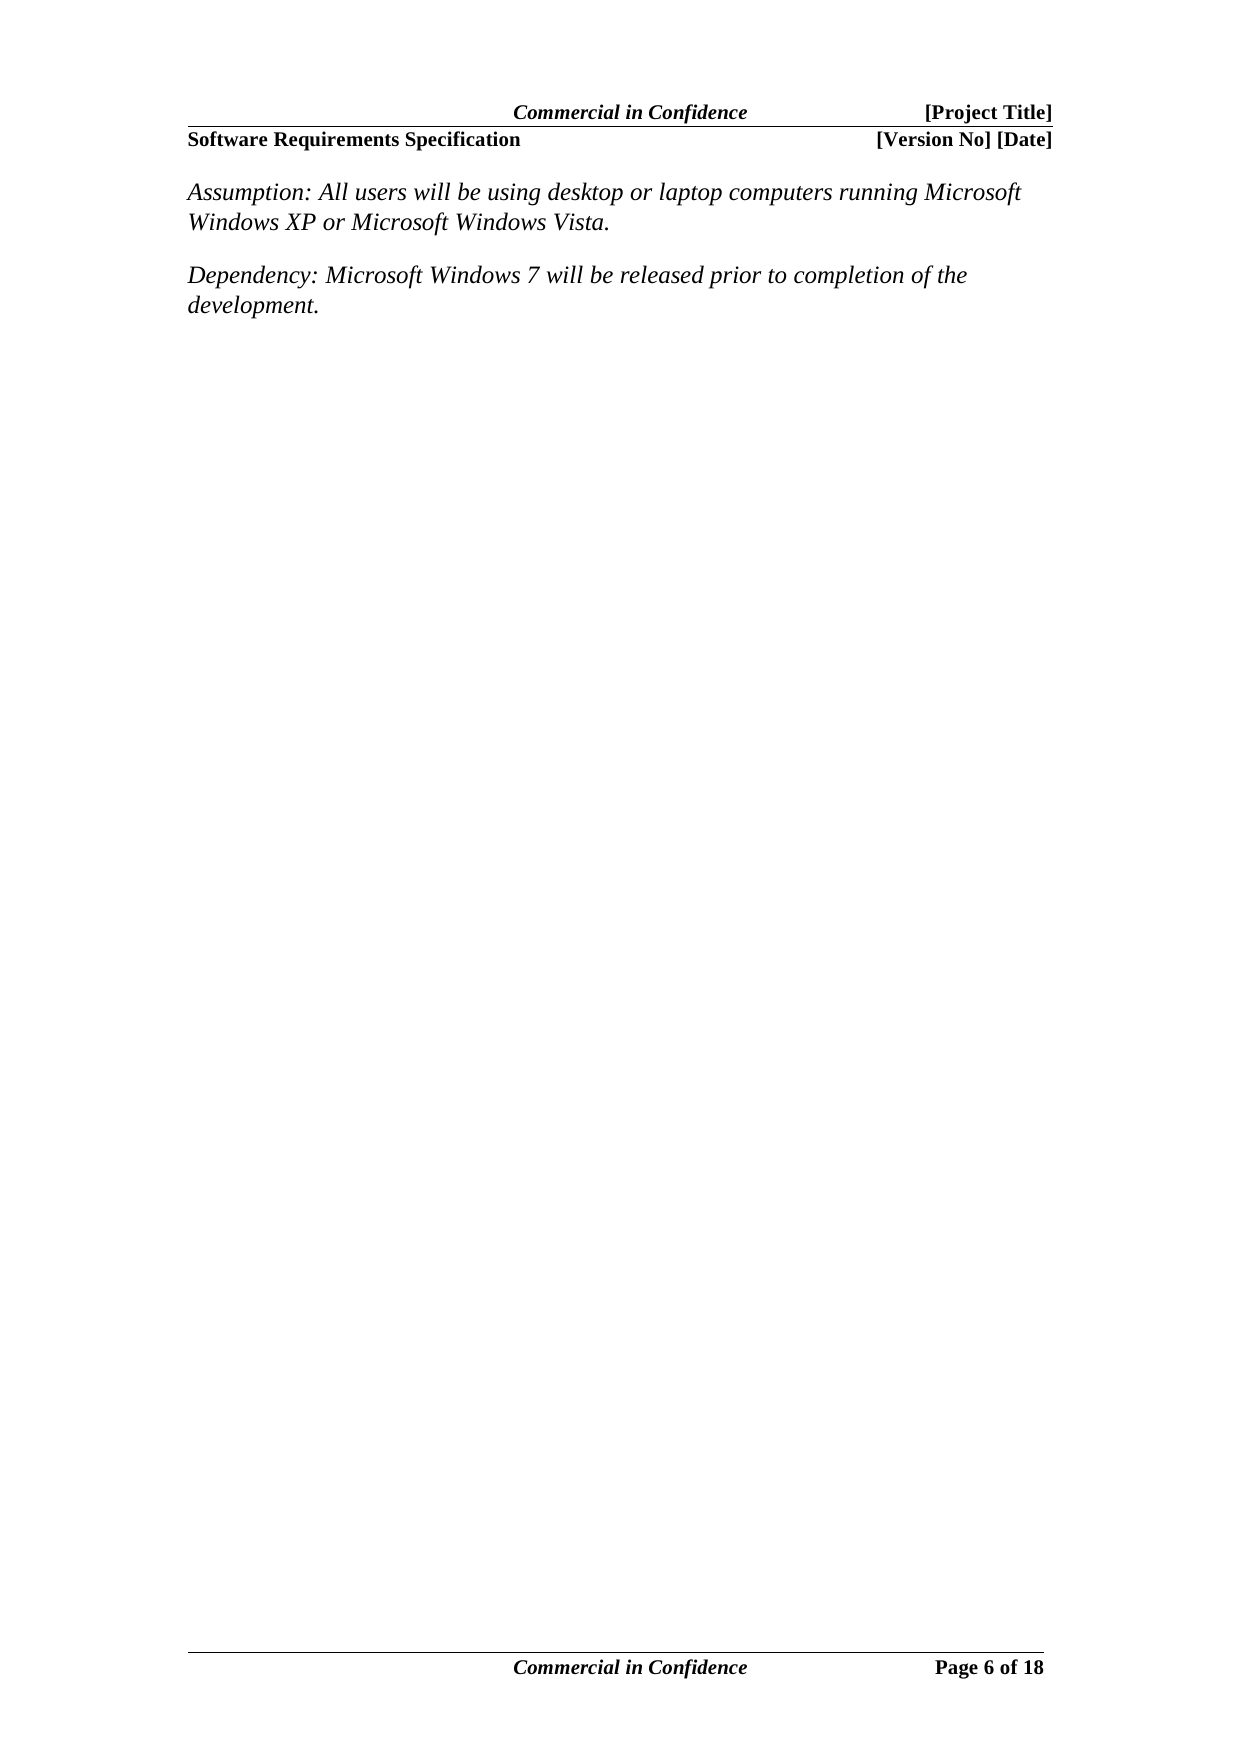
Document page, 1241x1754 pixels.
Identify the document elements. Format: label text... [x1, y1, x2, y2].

text Dependency: Microsoft Windows 7 will be released prior to completion of the development. [187, 260, 1053, 318]
text Assumption: All users will be using desktop or laptop computers running Microsoft Windows XP or Microsoft Windows Vista. [187, 177, 1053, 235]
